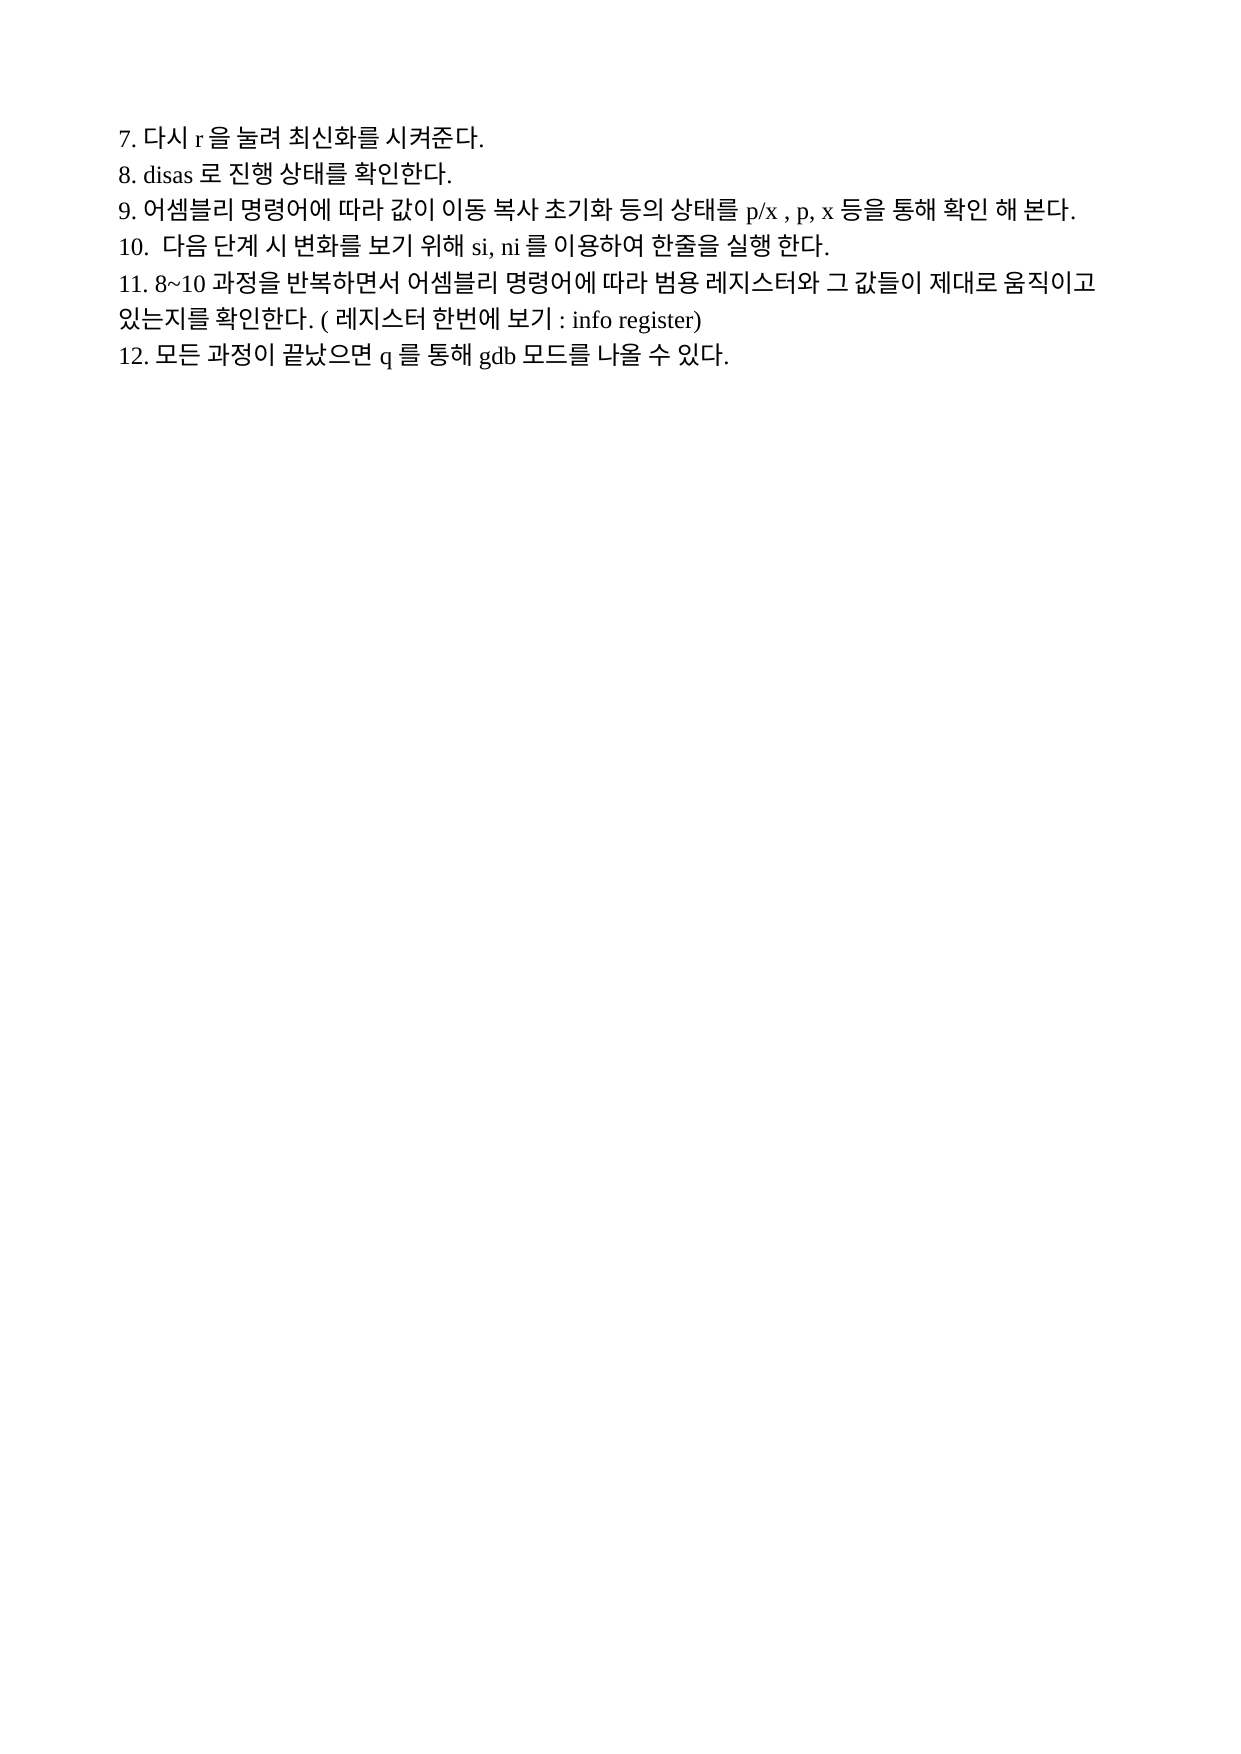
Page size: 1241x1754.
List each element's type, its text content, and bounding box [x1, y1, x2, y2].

text 8. disas 로 진행 상태를 확인한다. [118, 154, 1122, 191]
text 9. 어셈블리 명령어에 따라 값이 이동 복사 초기화 등의 상태를 p/x , p, x 등을 통해 확인 해 본다. [118, 191, 1122, 227]
text 12. 모든 과정이 끝났으면 q 를 통해 gdb 모드를 나올 수 있다. [118, 336, 1122, 372]
text 11. 8~10 과정을 반복하면서 어셈블리 명령어에 따라 범용 레지스터와 그 값들이 제대로 움직이고 있는지를 확인한다. ( 레지스터 한번에 보기 : info register) [118, 263, 1122, 336]
text 7. 다시 r을 눌려 최신화를 시켜준다. [118, 118, 1122, 154]
text 10. 다음 단계 시 변화를 보기 위해 si, ni를 이용하여 한줄을 실행 한다. [118, 227, 1122, 263]
